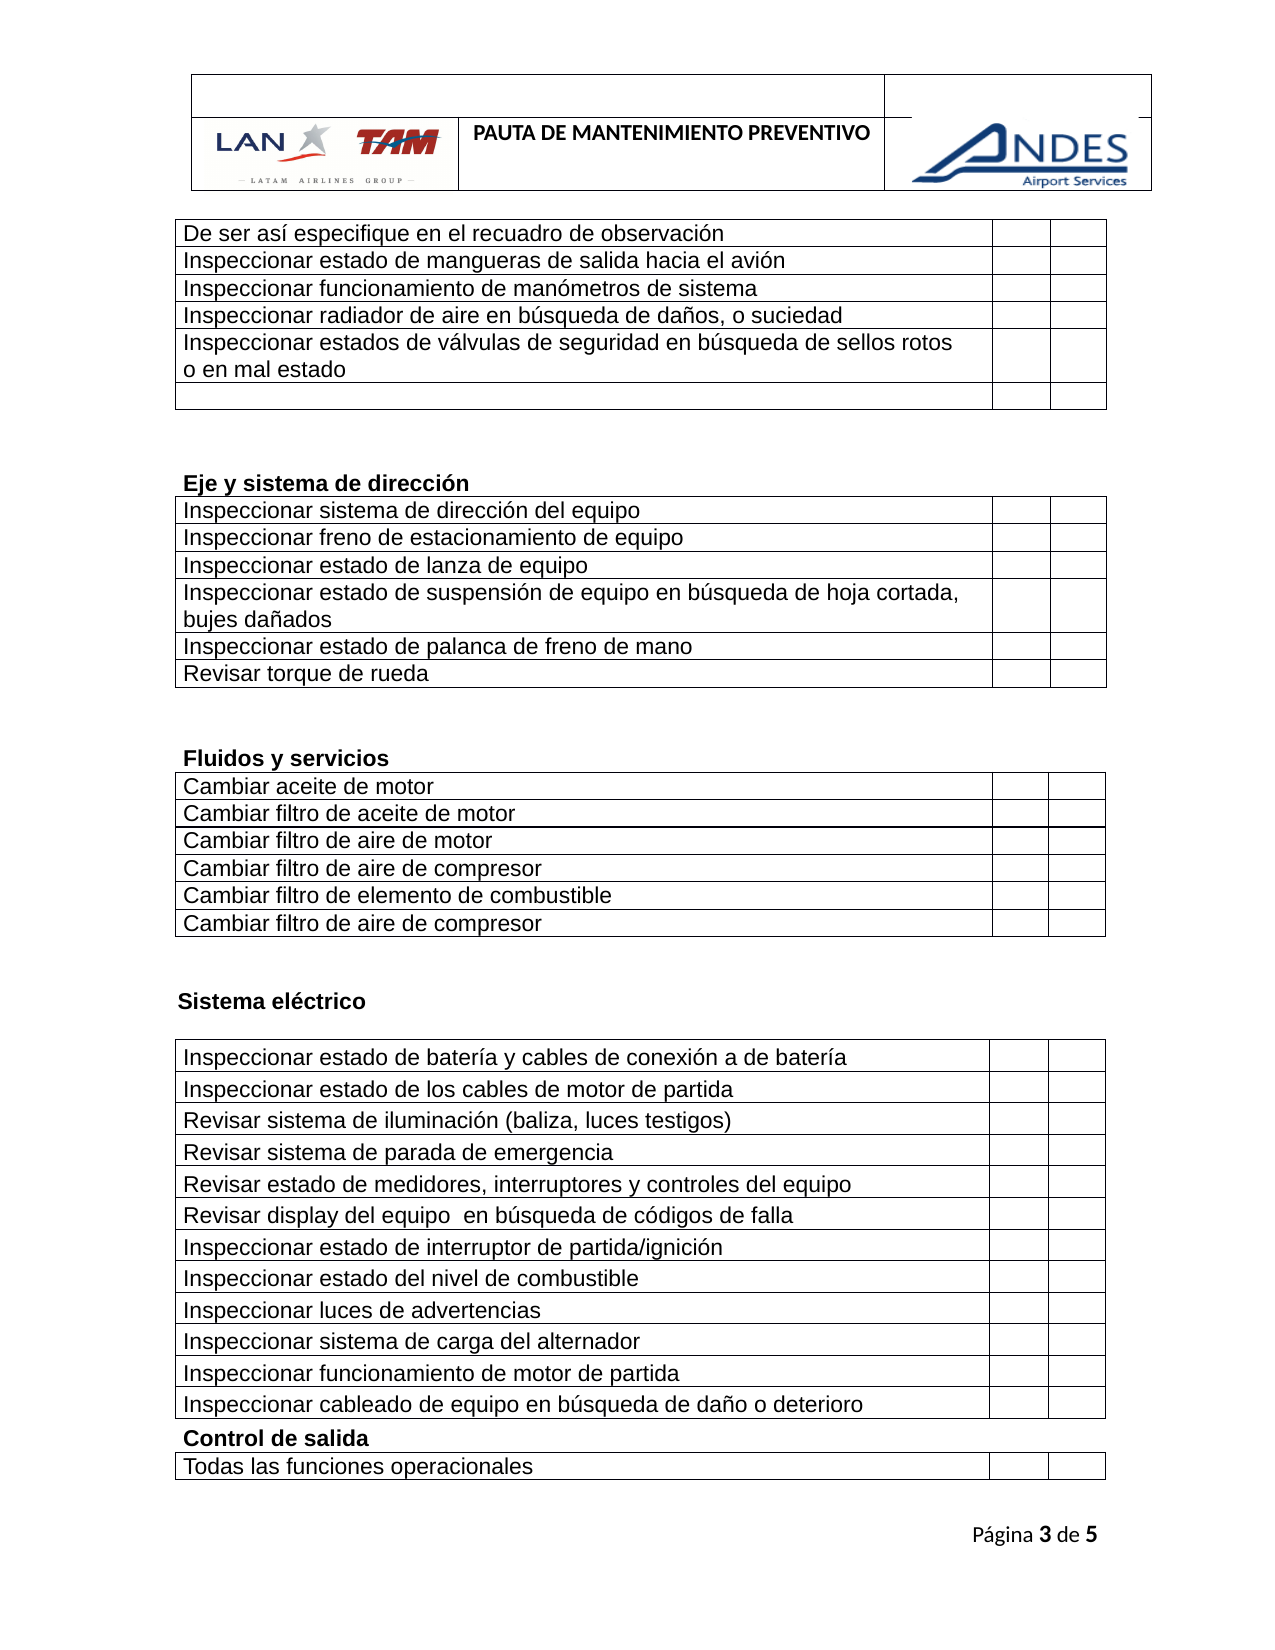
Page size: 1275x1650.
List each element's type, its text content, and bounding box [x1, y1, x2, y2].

table_cell [1051, 524, 1106, 551]
table_cell [1049, 1072, 1105, 1102]
table_cell [993, 220, 1050, 246]
table_cell Inspeccionar luces de advertencias [176, 1293, 989, 1323]
table_cell [993, 660, 1050, 687]
table_cell [1049, 773, 1105, 799]
table_cell [990, 1261, 1048, 1292]
text Sistema eléctrico [177, 988, 1098, 1014]
table_cell [990, 1135, 1048, 1165]
table_cell [990, 1387, 1048, 1418]
table_cell Inspeccionar estados de válvulas de seguridad en búsqueda de sellos rotos o en mal estado [176, 329, 992, 382]
table_cell Revisar sistema de iluminación (baliza, luces testigos) [176, 1103, 989, 1134]
table_cell Inspeccionar funcionamiento de manómetros de sistema [176, 275, 992, 301]
table_cell Eje y sistema de dirección [176, 463, 992, 496]
table_cell [1051, 329, 1106, 382]
table_cell [1051, 579, 1106, 632]
table_cell [1051, 383, 1106, 409]
table_cell Todas las funciones operacionales [176, 1453, 989, 1479]
table_cell [1049, 1356, 1105, 1386]
table_cell Inspeccionar freno de estacionamiento de equipo [176, 524, 992, 551]
table_cell [1051, 633, 1106, 659]
table_cell [993, 800, 1048, 826]
table_cell [1051, 275, 1106, 301]
table_cell [1049, 1324, 1105, 1355]
table_cell [993, 773, 1048, 799]
table_cell [1049, 1103, 1105, 1134]
picture [204, 191, 454, 195]
table_cell [1051, 552, 1106, 578]
table_cell [1048, 1420, 1106, 1452]
table_cell Inspeccionar estado de mangueras de salida hacia el avión [176, 247, 992, 273]
picture [204, 118, 454, 190]
table_cell [1050, 463, 1107, 496]
table_cell [990, 1293, 1048, 1323]
table_cell Cambiar filtro de aceite de motor [176, 800, 992, 826]
table_cell [993, 247, 1050, 273]
table_header [1049, 739, 1105, 772]
table_cell Revisar estado de medidores, interruptores y controles del equipo [176, 1166, 989, 1197]
table_cell [992, 463, 1050, 496]
table_cell [1049, 828, 1105, 854]
picture [911, 117, 1139, 190]
table_cell [990, 1324, 1048, 1355]
table_cell Control de salida [176, 1420, 989, 1452]
table_cell [990, 1230, 1048, 1260]
table_header Inspeccionar estado de batería y cables de conexión a de batería [176, 1040, 989, 1071]
table_cell Cambiar aceite de motor [176, 773, 992, 799]
table_cell [1049, 855, 1105, 881]
table_cell [993, 882, 1048, 908]
table_header [1049, 1040, 1105, 1071]
table_cell [993, 828, 1048, 854]
table_cell Inspeccionar estado de suspensión de equipo en búsqueda de hoja cortada, bujes dañados [176, 579, 992, 632]
table_cell [1049, 1135, 1105, 1165]
table_cell [993, 552, 1050, 578]
table_cell [993, 383, 1050, 409]
table_cell Inspeccionar sistema de dirección del equipo [176, 497, 992, 523]
table_cell [989, 1420, 1048, 1452]
table_cell [1049, 1198, 1105, 1228]
table_cell [993, 633, 1050, 659]
table_cell [990, 1198, 1048, 1228]
table_header Fluidos y servicios [176, 739, 992, 772]
table_cell [990, 1072, 1048, 1102]
table_cell Inspeccionar estado de lanza de equipo [176, 552, 992, 578]
table_cell [993, 302, 1050, 328]
table_cell [1049, 910, 1105, 936]
table_cell [993, 497, 1050, 523]
table_cell [1051, 497, 1106, 523]
table_cell [993, 275, 1050, 301]
table_cell [1049, 882, 1105, 908]
table_cell De ser así especifique en el recuadro de observación [176, 220, 992, 246]
table_cell Inspeccionar funcionamiento de motor de partida [176, 1356, 989, 1386]
table_header [992, 739, 1049, 772]
table_cell [1051, 660, 1106, 687]
table_cell [993, 329, 1050, 382]
table_cell Cambiar filtro de elemento de combustible [176, 882, 992, 908]
table_cell Cambiar filtro de aire de compresor [176, 910, 992, 936]
table_cell Revisar display del equipo en búsqueda de códigos de falla [176, 1198, 989, 1228]
table_cell Inspeccionar estado de interruptor de partida/ignición [176, 1230, 989, 1260]
table_cell [1049, 1387, 1105, 1418]
table_cell [1051, 220, 1106, 246]
table_cell [990, 1453, 1048, 1479]
table_cell Inspeccionar estado del nivel de combustible [176, 1261, 989, 1292]
table_cell Inspeccionar cableado de equipo en búsqueda de daño o deterioro [176, 1387, 989, 1418]
table_cell [1049, 1261, 1105, 1292]
table_cell Cambiar filtro de aire de compresor [176, 855, 992, 881]
table_cell [1051, 247, 1106, 273]
table_cell Inspeccionar estado de los cables de motor de partida [176, 1072, 989, 1102]
table_cell [176, 383, 992, 409]
table_cell [1049, 1453, 1105, 1479]
table_cell Inspeccionar estado de palanca de freno de mano [176, 633, 992, 659]
table_cell [993, 524, 1050, 551]
table_cell [1051, 302, 1106, 328]
table_cell [993, 855, 1048, 881]
table_cell Inspeccionar sistema de carga del alternador [176, 1324, 989, 1355]
table_cell [176, 410, 992, 463]
table_cell [993, 579, 1050, 632]
table_cell [1049, 1293, 1105, 1323]
table_cell Inspeccionar radiador de aire en búsqueda de daños, o suciedad [176, 302, 992, 328]
table_cell Revisar sistema de parada de emergencia [176, 1135, 989, 1165]
table_cell [1049, 1230, 1105, 1260]
table_header [990, 1040, 1048, 1071]
table_cell [990, 1166, 1048, 1197]
table_cell [990, 1103, 1048, 1134]
table_cell Revisar torque de rueda [176, 660, 992, 687]
table_cell [1049, 1166, 1105, 1197]
table_cell [990, 1356, 1048, 1386]
table_cell [1050, 410, 1107, 463]
table_cell [1049, 800, 1105, 826]
table_cell [992, 410, 1050, 463]
table_cell Cambiar filtro de aire de motor [176, 828, 992, 854]
table_cell [993, 910, 1048, 936]
